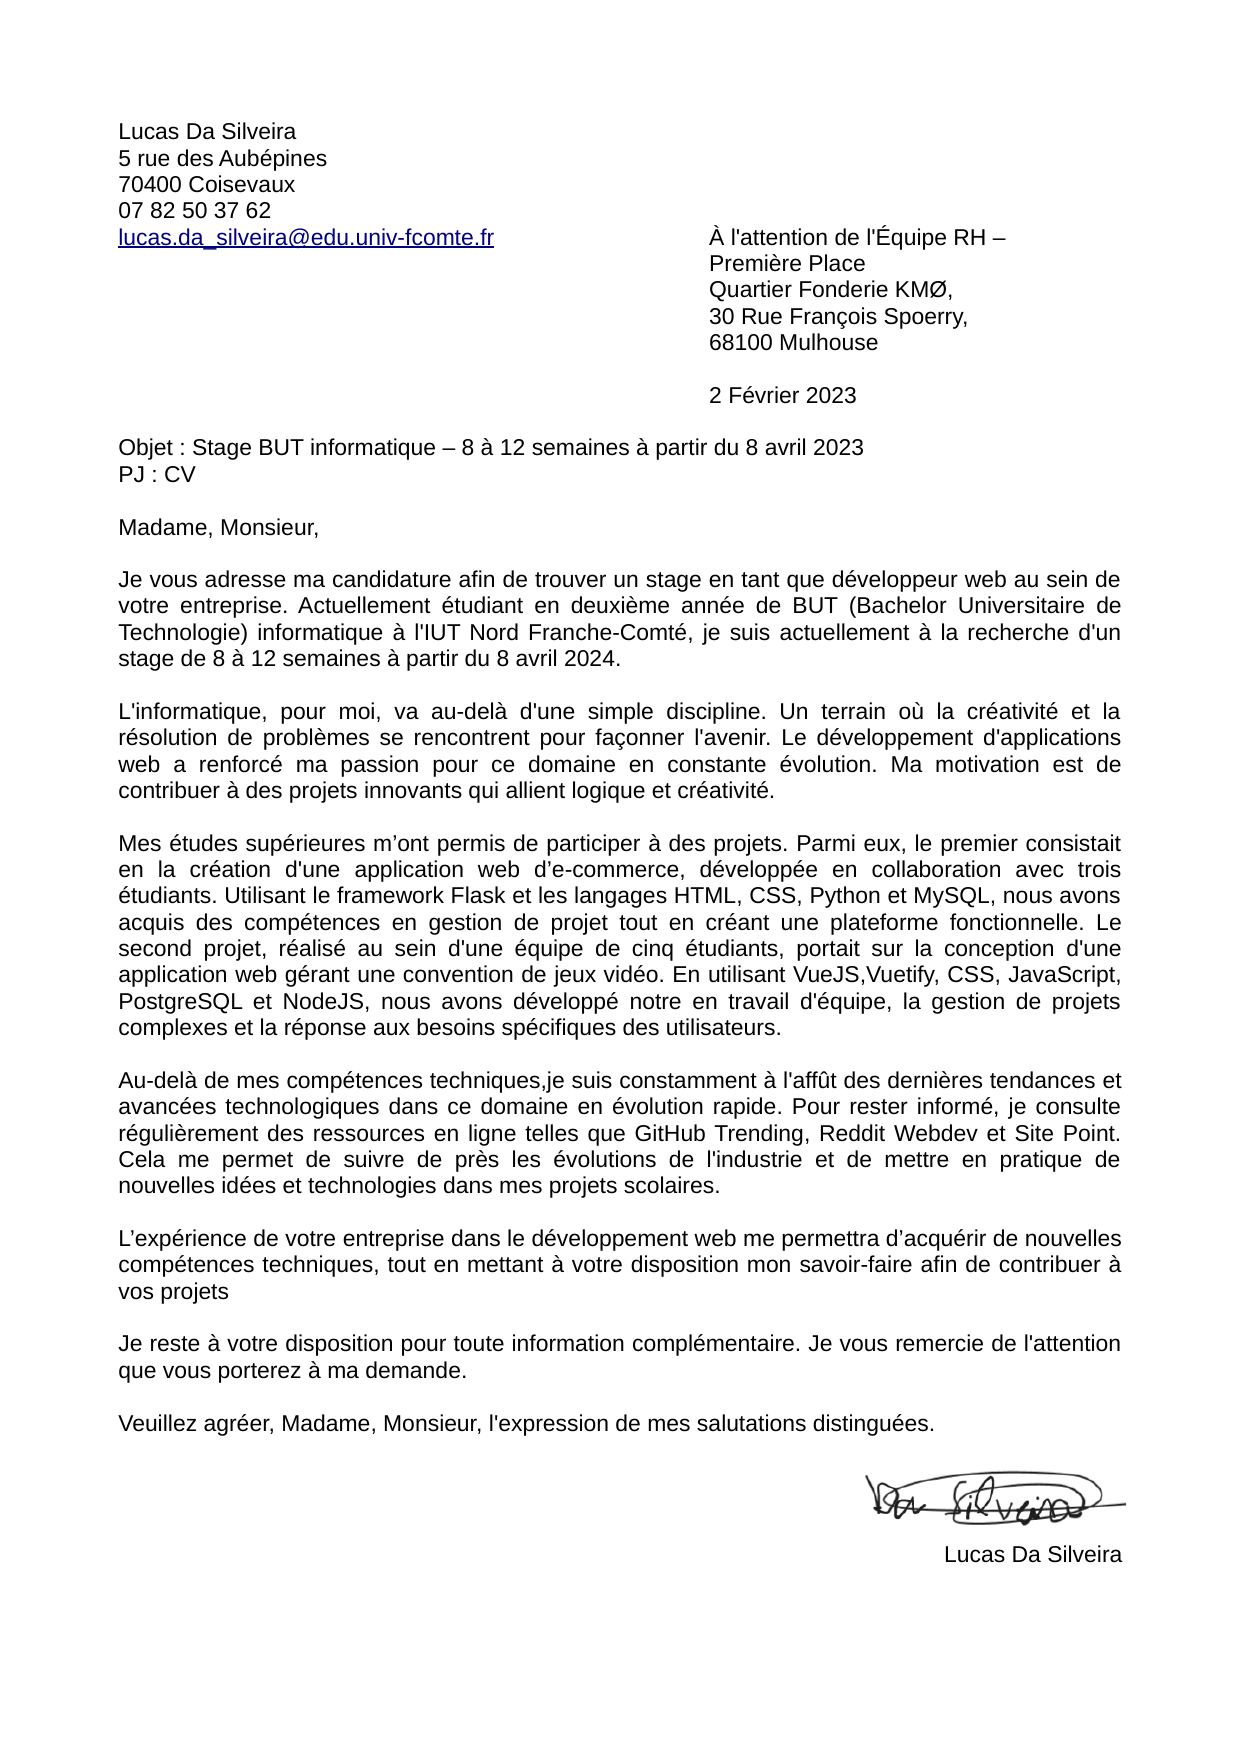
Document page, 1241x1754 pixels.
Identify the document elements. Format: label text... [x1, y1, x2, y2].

text Je vous adresse ma candidature afin de trouver un stage en tant que développeur web au sein de votre entreprise. Actuellement étudiant en deuxième année de BUT (Bachelor Universitaire de Technologie) informatique à l'IUT Nord Franche-Comté, je suis actuellement à la recherche d'un stage de 8 à 12 semaines à partir du 8 avril 2024. [118, 566, 1122, 672]
text Veuillez agréer, Madame, Monsieur, l'expression de mes salutations distinguées. [118, 1409, 1122, 1436]
text Première Place [118, 250, 1122, 276]
text Madame, Monsieur, [118, 513, 1122, 540]
text lucas.da_silveira@edu.univ-fcomte.fr À l'attention de l'Équipe RH – [118, 223, 1122, 250]
text 70400 Coisevaux [118, 171, 1122, 197]
text Mes études supérieures m’ont permis de participer à des projets. Parmi eux, le premier consistait en la création d'une application web d’e-commerce, développée en collaboration avec trois étudiants. Utilisant le framework Flask et les langages HTML, CSS, Python et MySQL, nous avons acquis des compétences en gestion de projet tout en créant une plateforme fonctionnelle. Le second projet, réalisé au sein d'une équipe de cinq étudiants, portait sur la conception d'une application web gérant une convention de jeux vidéo. En utilisant VueJS,Vuetify, CSS, JavaScript, PostgreSQL et NodeJS, nous avons développé notre en travail d'équipe, la gestion de projets complexes et la réponse aux besoins spécifiques des utilisateurs. [118, 830, 1122, 1041]
text L’expérience de votre entreprise dans le développement web me permettra d’acquérir de nouvelles compétences techniques, tout en mettant à votre disposition mon savoir-faire afin de contribuer à vos projets [118, 1225, 1122, 1304]
text 68100 Mulhouse [118, 329, 1122, 355]
text Quartier Fonderie KMØ, [118, 276, 1122, 303]
text 5 rue des Aubépines [118, 144, 1122, 171]
text Je reste à votre disposition pour toute information complémentaire. Je vous remercie de l'attention que vous porterez à ma demande. [118, 1330, 1122, 1383]
text Objet : Stage BUT informatique – 8 à 12 semaines à partir du 8 avril 2023 [118, 434, 1122, 461]
text PJ : CV [118, 461, 1122, 487]
text 07 82 50 37 62 [118, 197, 1122, 223]
text Lucas Da Silveira [118, 118, 1122, 144]
picture [855, 1461, 1127, 1533]
text Lucas Da Silveira [118, 1541, 1122, 1568]
text 30 Rue François Spoerry, [118, 303, 1122, 329]
text 2 Février 2023 [118, 382, 1122, 408]
text Au-delà de mes compétences techniques,je suis constamment à l'affût des dernières tendances et avancées technologiques dans ce domaine en évolution rapide. Pour rester informé, je consulte régulièrement des ressources en ligne telles que GitHub Trending, Reddit Webdev et Site Point. Cela me permet de suivre de près les évolutions de l'industrie et de mettre en pratique de nouvelles idées et technologies dans mes projets scolaires. [118, 1067, 1122, 1199]
text L'informatique, pour moi, va au-delà d'une simple discipline. Un terrain où la créativité et la résolution de problèmes se rencontrent pour façonner l'avenir. Le développement d'applications web a renforcé ma passion pour ce domaine en constante évolution. Ma motivation est de contribuer à des projets innovants qui allient logique et créativité. [118, 698, 1122, 803]
